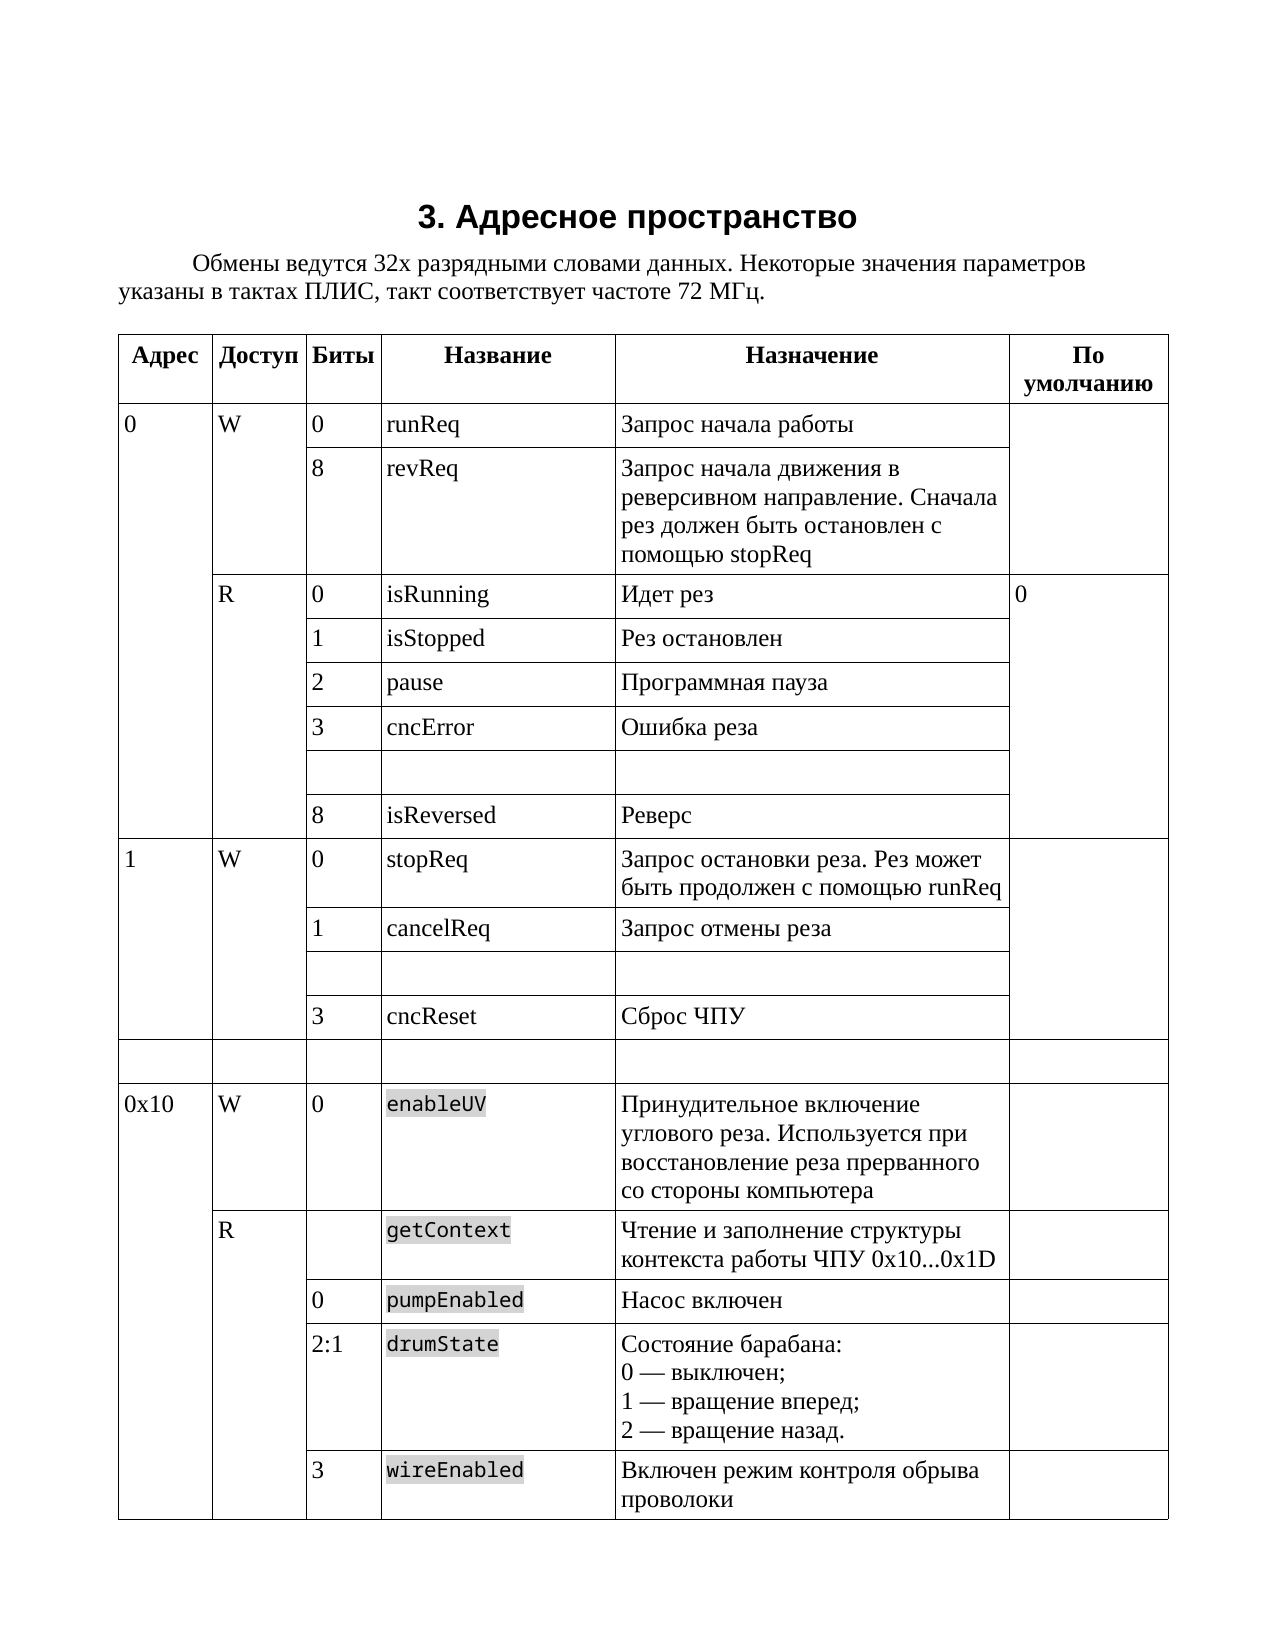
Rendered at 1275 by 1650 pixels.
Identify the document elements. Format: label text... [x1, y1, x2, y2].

table_cell W [213, 839, 306, 1039]
table_cell cancelReq [382, 908, 615, 951]
table_cell pause [382, 663, 615, 706]
table_cell stopReq [382, 839, 615, 907]
table_cell 0 [307, 1280, 381, 1323]
table_cell [1010, 1324, 1168, 1449]
table_cell isReversed [382, 795, 615, 838]
table_cell enableUV [382, 1084, 615, 1210]
table_cell 2 [307, 663, 381, 706]
table_cell [307, 952, 381, 995]
table_cell Ошибка реза [616, 707, 1009, 750]
table_cell Чтение и заполнение структуры контекста работы ЧПУ 0x10...0x1D [616, 1211, 1009, 1279]
table_cell Запрос начала работы [616, 404, 1009, 447]
table_cell 8 [307, 795, 381, 838]
table_header Назначение [616, 335, 1009, 403]
table_cell Насос включен [616, 1280, 1009, 1323]
table_cell 1 [307, 908, 381, 951]
table_cell Идет рез [616, 575, 1009, 618]
text Обмены ведутся 32х разрядными словами данных. Некоторые значения параметров указаны в тактах ПЛИС, такт соответствует частоте 72 МГц. [118, 248, 1157, 305]
table_cell [616, 1040, 1009, 1083]
table_cell 0 [1010, 575, 1168, 838]
table_cell 0 [307, 839, 381, 907]
table_header По умолчанию [1010, 335, 1168, 403]
table_cell pumpEnabled [382, 1280, 615, 1323]
table_cell W [213, 404, 306, 573]
table_header Название [382, 335, 615, 403]
table_cell [1010, 1451, 1168, 1518]
table_cell [616, 952, 1009, 995]
table_cell 8 [307, 448, 381, 573]
table_cell 3 [307, 996, 381, 1039]
table_cell wireEnabled [382, 1451, 615, 1518]
table_cell 3 [307, 1451, 381, 1518]
table_cell Запрос остановки реза. Рез может быть продолжен с помощью runReq [616, 839, 1009, 907]
table_cell Запрос начала движения в реверсивном направление. Сначала рез должен быть остановлен с помощью stopReq [616, 448, 1009, 573]
table_cell [382, 952, 615, 995]
table_cell [1010, 1211, 1168, 1279]
table_cell getContext [382, 1211, 615, 1279]
table_header Доступ [213, 335, 306, 403]
table_cell Принудительное включение углового реза. Используется при восстановление реза прерванного со стороны компьютера [616, 1084, 1009, 1210]
table_cell 0 [307, 404, 381, 447]
table_cell Сброс ЧПУ [616, 996, 1009, 1039]
table_cell drumState [382, 1324, 615, 1449]
table_cell [1010, 1084, 1168, 1210]
table_cell Запрос отмены реза [616, 908, 1009, 951]
table_cell Рез остановлен [616, 619, 1009, 662]
table_cell [382, 1040, 615, 1083]
table_cell 1 [307, 619, 381, 662]
table_cell [307, 1211, 381, 1279]
table_cell 2:1 [307, 1324, 381, 1449]
table_cell 1 [119, 839, 212, 1039]
table_cell 0 [119, 404, 212, 838]
table_cell 0 [307, 575, 381, 618]
table_cell [616, 751, 1009, 794]
subtitle 3. Адресное пространство [118, 196, 1157, 235]
table_cell runReq [382, 404, 615, 447]
table_cell Реверс [616, 795, 1009, 838]
table_cell [1010, 404, 1168, 573]
table_cell revReq [382, 448, 615, 573]
table_cell 0x10 [119, 1084, 212, 1518]
table_cell isRunning [382, 575, 615, 618]
table_cell Включен режим контроля обрыва проволоки [616, 1451, 1009, 1518]
table_cell cncReset [382, 996, 615, 1039]
table_cell Программная пауза [616, 663, 1009, 706]
table_cell [1010, 1040, 1168, 1083]
table_cell [307, 1040, 381, 1083]
table_cell isStopped [382, 619, 615, 662]
table_cell Состояние барабана: 0 — выключен; 1 — вращение вперед; 2 — вращение назад. [616, 1324, 1009, 1449]
table_cell [119, 1040, 212, 1083]
table_cell [382, 751, 615, 794]
table_cell 0 [307, 1084, 381, 1210]
table_cell [1010, 839, 1168, 1039]
table_cell [213, 1040, 306, 1083]
table_cell W [213, 1084, 306, 1210]
table_cell [307, 751, 381, 794]
table_header Адрес [119, 335, 212, 403]
table_header Биты [307, 335, 381, 403]
table_cell R [213, 1211, 306, 1518]
table_cell [1010, 1280, 1168, 1323]
table_cell R [213, 575, 306, 838]
table_cell cncError [382, 707, 615, 750]
table_cell 3 [307, 707, 381, 750]
